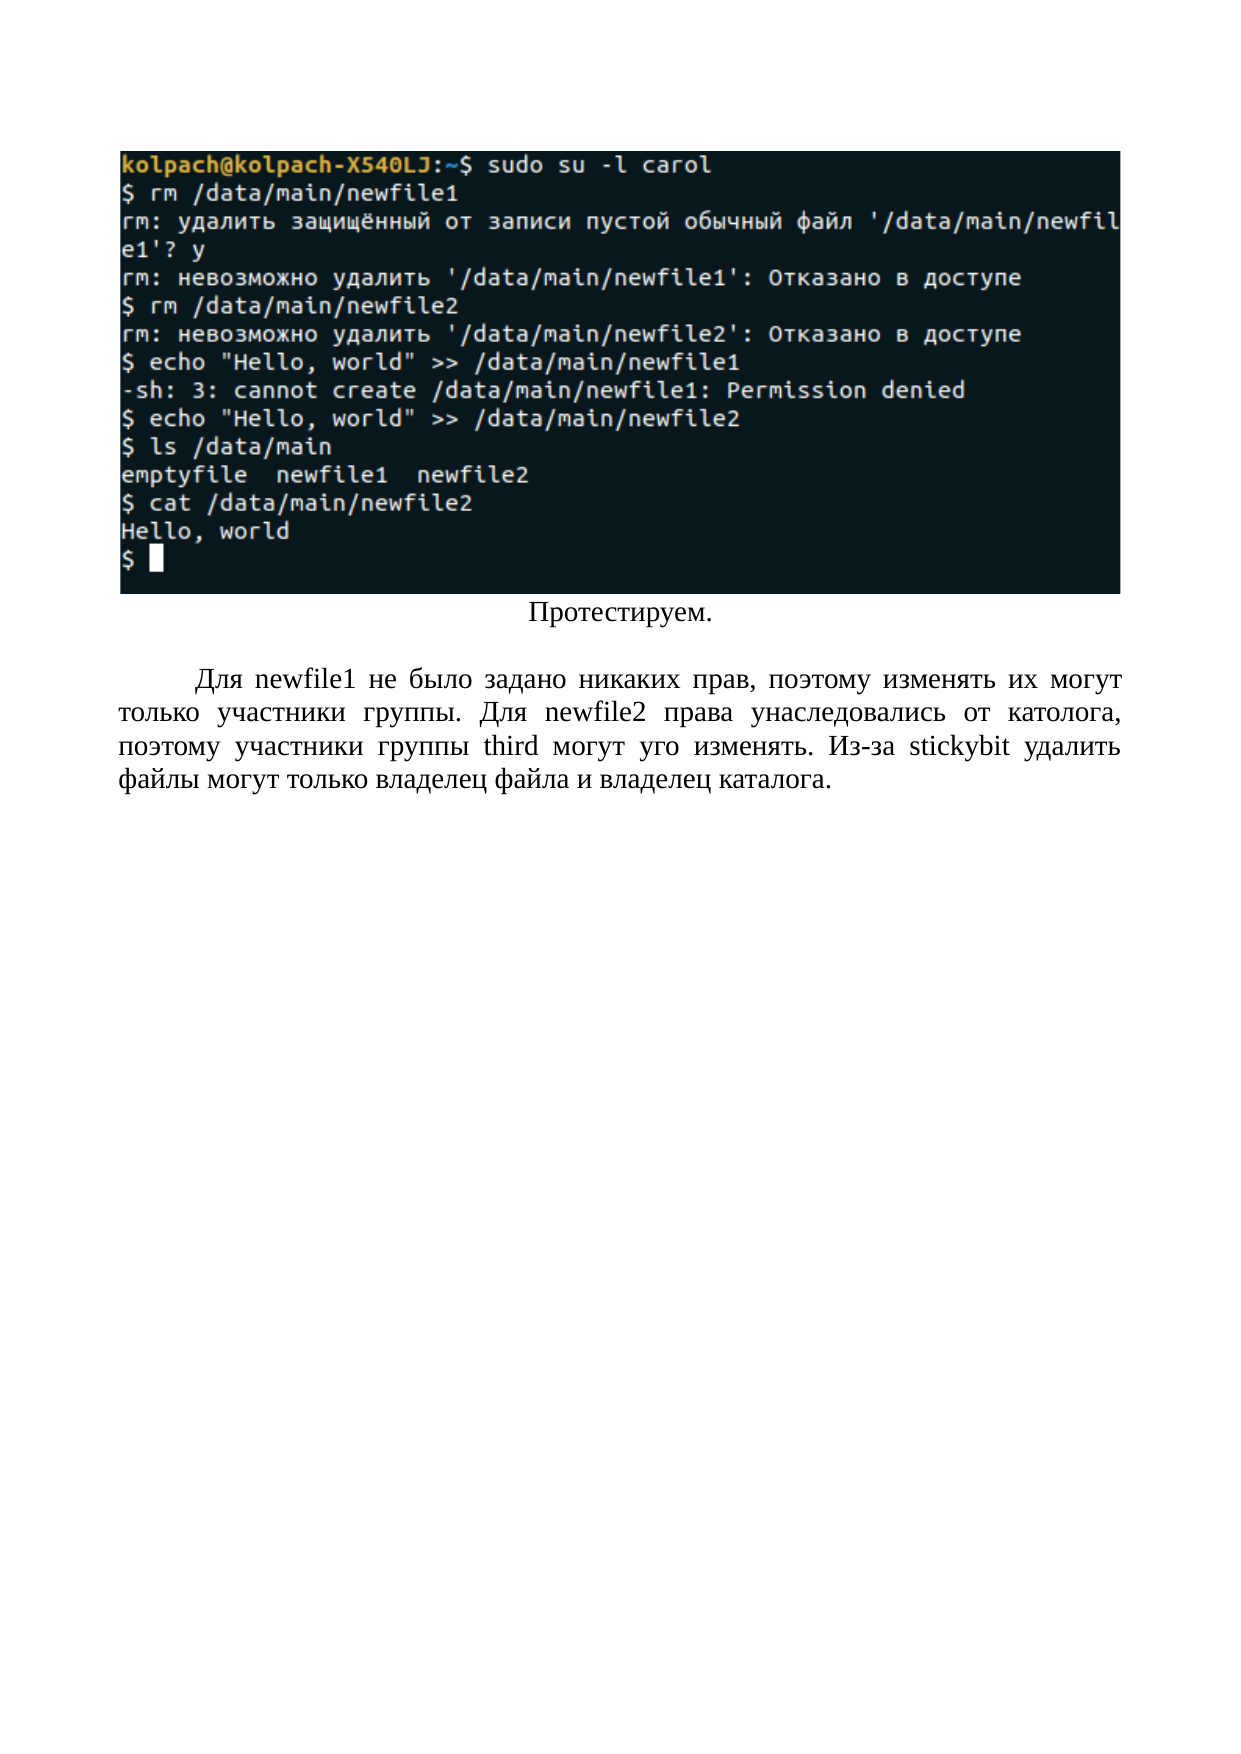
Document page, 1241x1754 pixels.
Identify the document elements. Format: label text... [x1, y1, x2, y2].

text Протестируем. [118, 152, 1123, 627]
picture [120, 151, 1121, 594]
text Для newfile1 не было задано никаких прав, поэтому изменять их могут только участники группы. Для newfile2 права унаследовались от католога, поэтому участники группы third могут уго изменять. Из-за stickybit удалить файлы могут только владелец файла и владелец каталога. [118, 661, 1123, 795]
